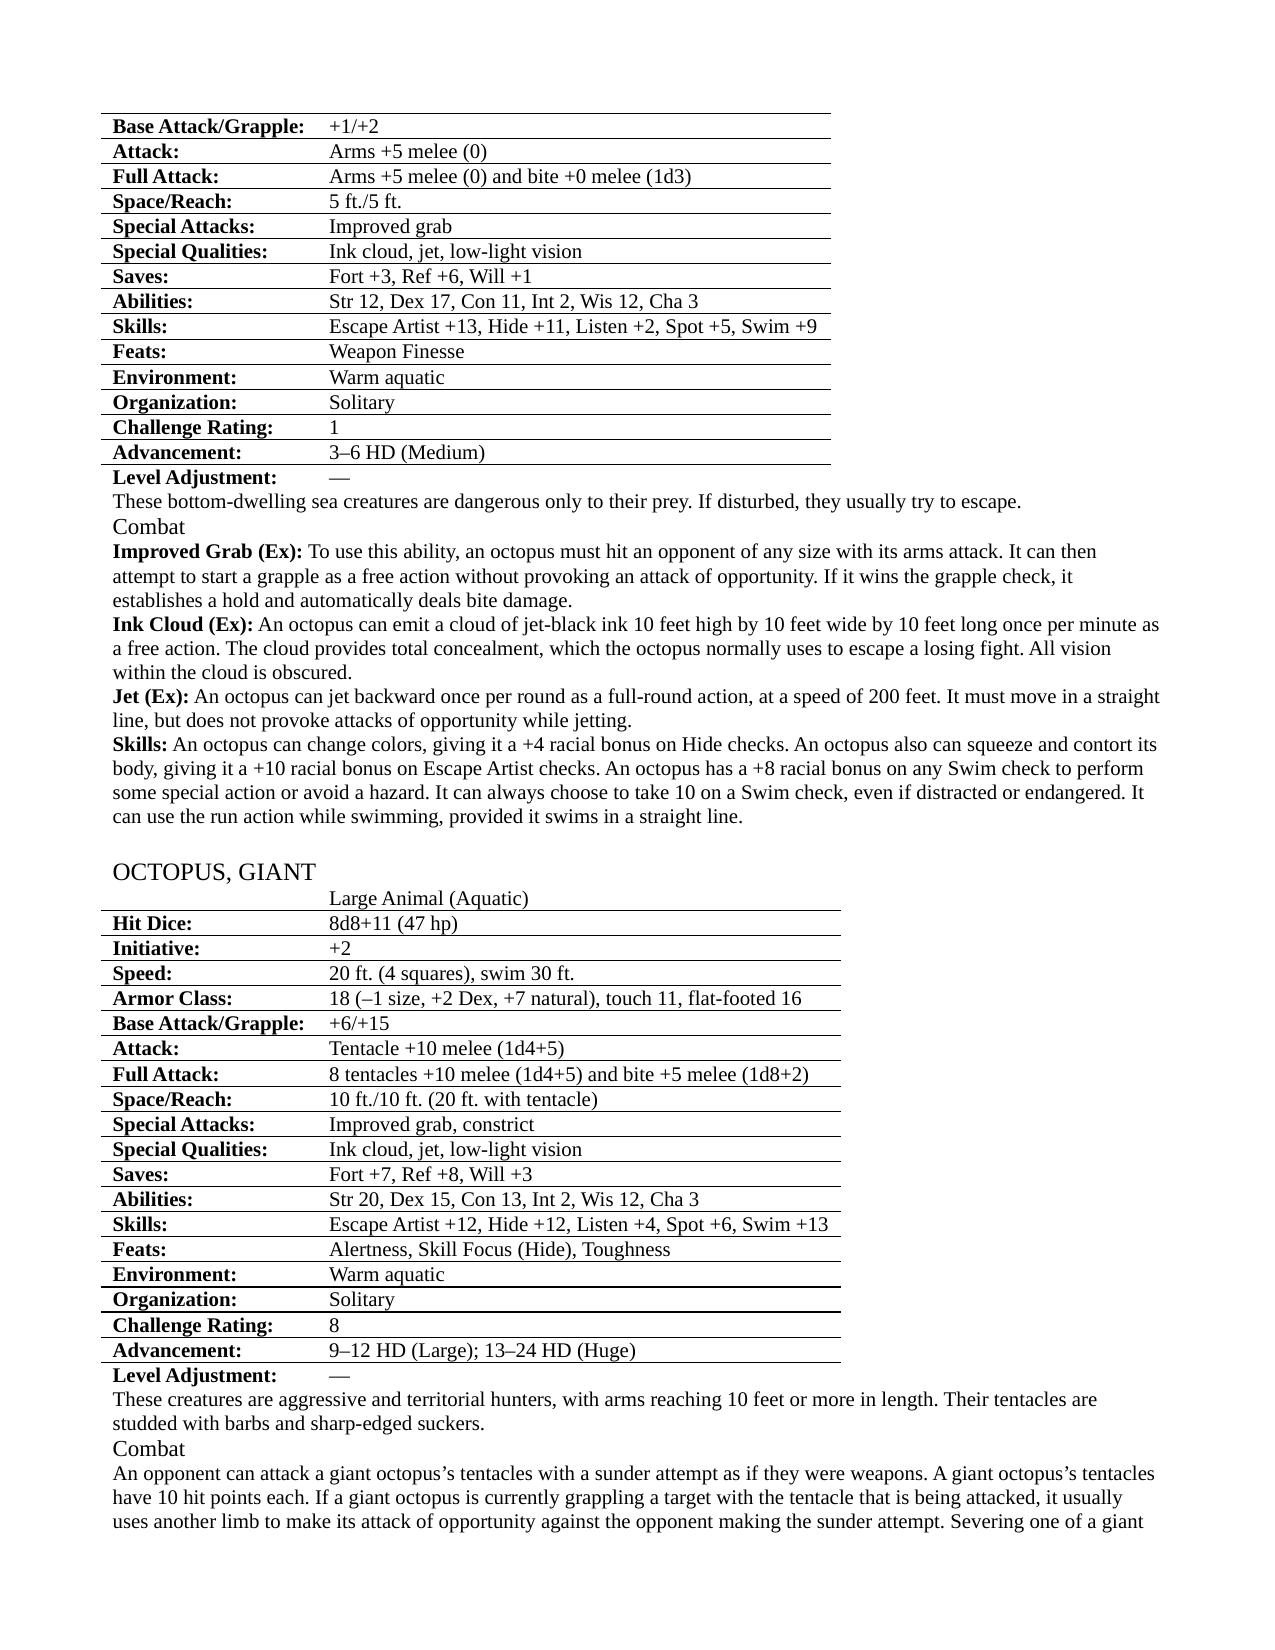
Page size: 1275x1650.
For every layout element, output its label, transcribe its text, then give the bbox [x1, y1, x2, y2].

table_cell +6/+15 [318, 1011, 841, 1035]
table_cell 10 ft./10 ft. (20 ft. with tentacle) [318, 1087, 841, 1111]
table_cell Abilities: [101, 1187, 318, 1211]
table_cell Organization: [101, 1288, 318, 1311]
table_cell Special Qualities: [101, 1137, 318, 1161]
table_cell 8d8+11 (47 hp) [318, 911, 841, 935]
table_cell 18 (–1 size, +2 Dex, +7 natural), touch 11, flat-footed 16 [318, 986, 841, 1010]
table_header Large Animal (Aquatic) [318, 886, 841, 910]
table_cell Feats: [101, 340, 318, 363]
table_cell Arms +5 melee (0) [318, 139, 831, 163]
table_cell Saves: [101, 264, 318, 288]
table_cell — [318, 465, 831, 489]
table_cell Organization: [101, 390, 318, 414]
table_cell Alertness, Skill Focus (Hide), Toughness [318, 1237, 841, 1261]
table_cell +1/+2 [318, 114, 831, 138]
table_cell Environment: [101, 1262, 318, 1286]
table_cell Full Attack: [101, 164, 318, 188]
table_cell Skills: [101, 1212, 318, 1236]
table_cell 5 ft./5 ft. [318, 189, 831, 213]
table_cell Str 12, Dex 17, Con 11, Int 2, Wis 12, Cha 3 [318, 289, 831, 313]
table_cell Space/Reach: [101, 189, 318, 213]
table_cell 20 ft. (4 squares), swim 30 ft. [318, 961, 841, 985]
text Combat [112, 513, 1162, 539]
table_cell Warm aquatic [318, 365, 831, 389]
table_cell Solitary [318, 390, 831, 414]
table_cell Abilities: [101, 289, 318, 313]
table_cell Improved grab [318, 214, 831, 238]
table_cell Space/Reach: [101, 1087, 318, 1111]
text An opponent can attack a giant octopus’s tentacles with a sunder attempt as if they were weapons. A giant octopus’s tentacles have 10 hit points each. If a giant octopus is currently grappling a target with the tentacle that is being attacked, it usually uses another limb to make its attack of opportunity against the opponent making the sunder attempt. Severing one of a giant [112, 1461, 1162, 1533]
text Jet (Ex): An octopus can jet backward once per round as a full-round action, at a speed of 200 feet. It must move in a straight line, but does not provoke attacks of opportunity while jetting. [112, 684, 1162, 732]
table_cell +2 [318, 936, 841, 960]
table_cell — [318, 1363, 841, 1387]
table_cell Weapon Finesse [318, 340, 831, 363]
table_cell Ink cloud, jet, low-light vision [318, 239, 831, 263]
table_cell Escape Artist +12, Hide +12, Listen +4, Spot +6, Swim +13 [318, 1212, 841, 1236]
table_cell Special Attacks: [101, 1112, 318, 1136]
table_cell Fort +3, Ref +6, Will +1 [318, 264, 831, 288]
table_cell Advancement: [101, 1338, 318, 1362]
table_cell Speed: [101, 961, 318, 985]
table_cell Arms +5 melee (0) and bite +0 melee (1d3) [318, 164, 831, 188]
text These creatures are aggressive and territorial hunters, with arms reaching 10 feet or more in length. Their tentacles are studded with barbs and sharp-edged suckers. [112, 1387, 1162, 1435]
table_cell Base Attack/Grapple: [101, 1011, 318, 1035]
table_cell Skills: [101, 314, 318, 338]
table_cell Base Attack/Grapple: [101, 114, 318, 138]
table_cell 9–12 HD (Large); 13–24 HD (Huge) [318, 1338, 841, 1362]
table_cell Str 20, Dex 15, Con 13, Int 2, Wis 12, Cha 3 [318, 1187, 841, 1211]
table_cell 8 [318, 1313, 841, 1337]
table_cell Escape Artist +13, Hide +11, Listen +2, Spot +5, Swim +9 [318, 314, 831, 338]
table_cell Fort +7, Ref +8, Will +3 [318, 1162, 841, 1186]
table_cell Special Attacks: [101, 214, 318, 238]
table_cell Saves: [101, 1162, 318, 1186]
table_cell Hit Dice: [101, 911, 318, 935]
table_cell Environment: [101, 365, 318, 389]
table_cell Advancement: [101, 440, 318, 464]
text Skills: An octopus can change colors, giving it a +4 racial bonus on Hide checks. An octopus also can squeeze and contort its body, giving it a +10 racial bonus on Escape Artist checks. An octopus has a +8 racial bonus on any Swim check to perform some special action or avoid a hazard. It can always choose to take 10 on a Swim check, even if distracted or endangered. It can use the run action while swimming, provided it swims in a straight line. [112, 732, 1162, 828]
table_cell 3–6 HD (Medium) [318, 440, 831, 464]
table_cell Challenge Rating: [101, 1313, 318, 1337]
table_cell Ink cloud, jet, low-light vision [318, 1137, 841, 1161]
table_cell Warm aquatic [318, 1262, 841, 1286]
text Improved Grab (Ex): To use this ability, an octopus must hit an opponent of any size with its arms attack. It can then attempt to start a grapple as a free action without provoking an attack of opportunity. If it wins the grapple check, it establishes a hold and automatically deals bite damage. [112, 539, 1162, 612]
table_cell 8 tentacles +10 melee (1d4+5) and bite +5 melee (1d8+2) [318, 1061, 841, 1086]
table_cell Armor Class: [101, 986, 318, 1010]
text Ink Cloud (Ex): An octopus can emit a cloud of jet-black ink 10 feet high by 10 feet wide by 10 feet long once per minute as a free action. The cloud provides total concealment, which the octopus normally uses to escape a losing fight. All vision within the cloud is obscured. [112, 612, 1162, 684]
table_cell Challenge Rating: [101, 415, 318, 439]
table_cell Full Attack: [101, 1061, 318, 1086]
table_cell Initiative: [101, 936, 318, 960]
text Combat [112, 1435, 1162, 1461]
table_header [101, 886, 318, 910]
table_cell Level Adjustment: [101, 1363, 318, 1387]
table_cell Special Qualities: [101, 239, 318, 263]
table_cell Improved grab, constrict [318, 1112, 841, 1136]
table_cell Solitary [318, 1288, 841, 1311]
table_cell 1 [318, 415, 831, 439]
text OCTOPUS, GIANT [112, 857, 1162, 886]
table_cell Tentacle +10 melee (1d4+5) [318, 1036, 841, 1060]
text These bottom-dwelling sea creatures are dangerous only to their prey. If disturbed, they usually try to escape. [112, 489, 1162, 513]
table_cell Level Adjustment: [101, 465, 318, 489]
table_cell Feats: [101, 1237, 318, 1261]
table_cell Attack: [101, 139, 318, 163]
table_cell Attack: [101, 1036, 318, 1060]
